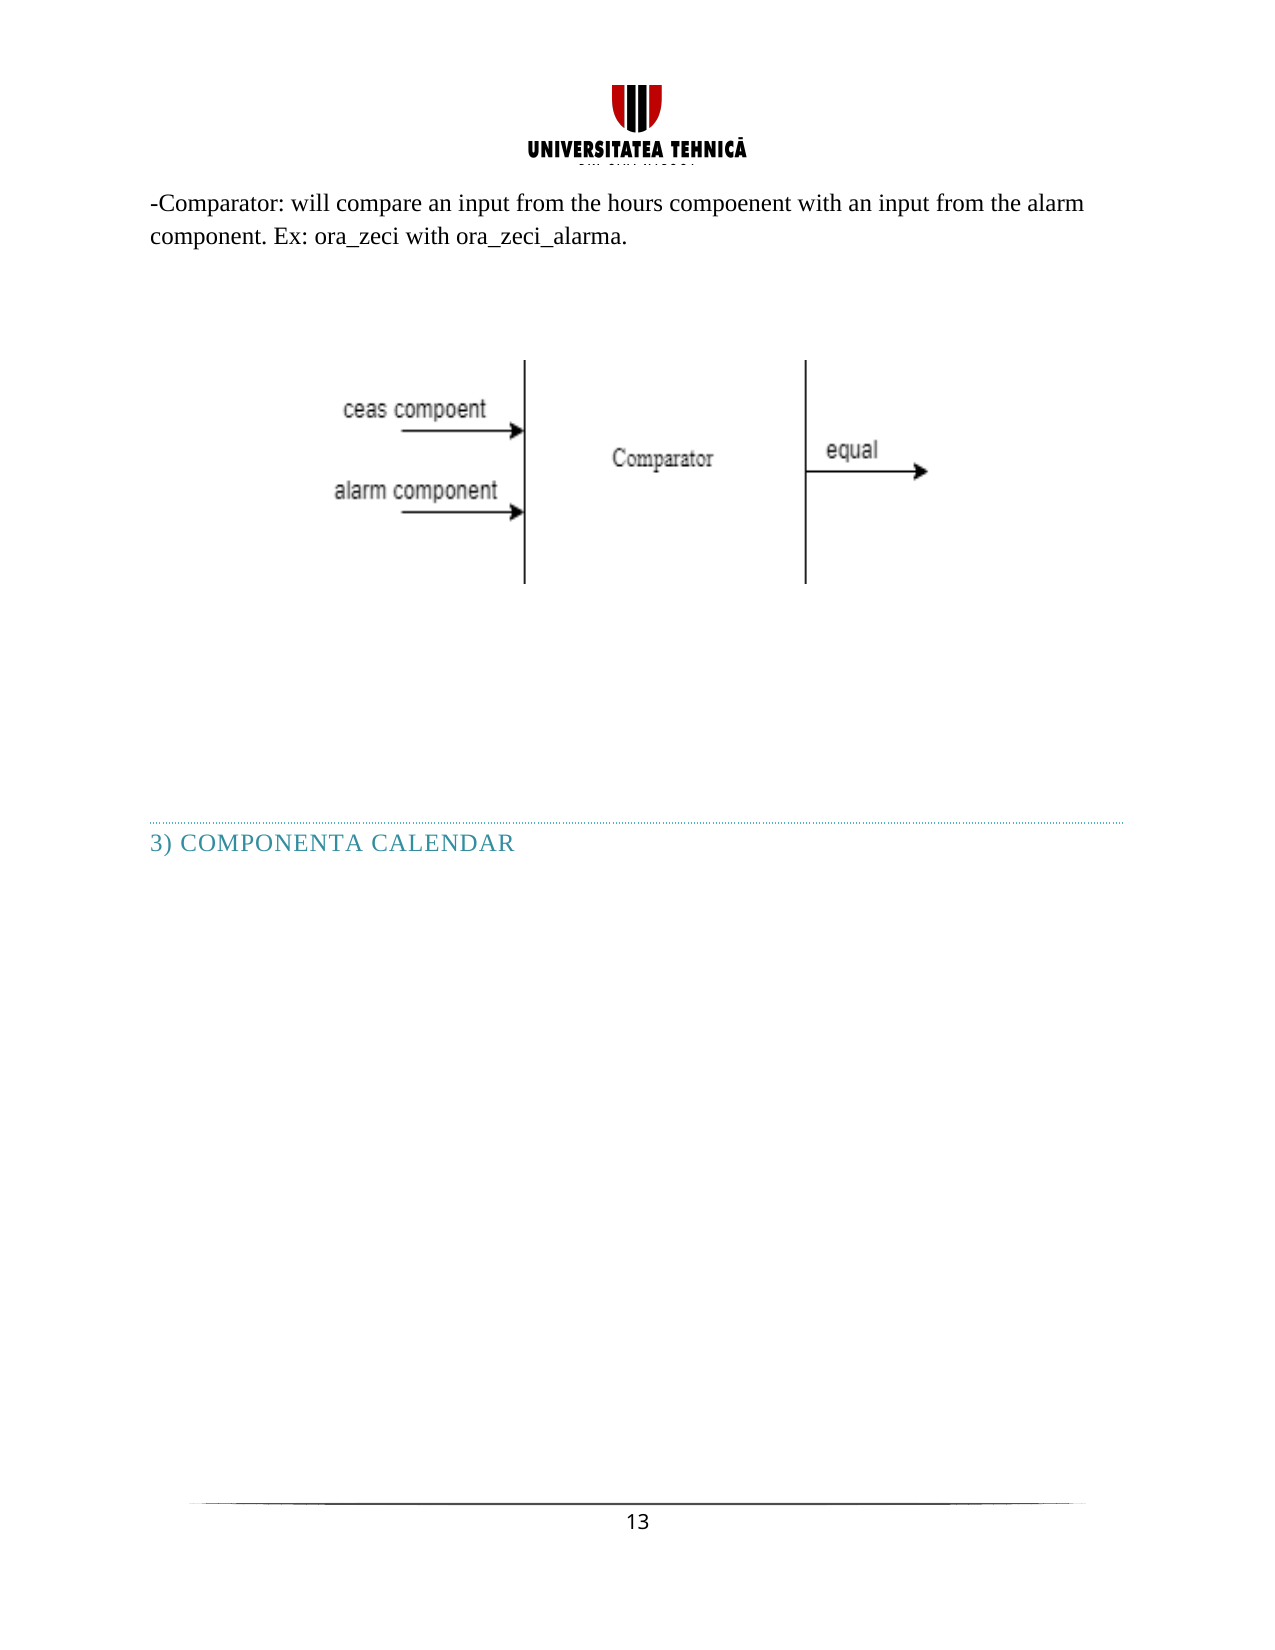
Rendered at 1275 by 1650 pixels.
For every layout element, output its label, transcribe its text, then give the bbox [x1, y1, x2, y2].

subtitle 3) Componenta calendar [150, 822, 1125, 857]
text -Comparator: will compare an input from the hours compoenent with an input from the alarm component. Ex: ora_zeci with ora_zeci_alarma. [150, 188, 1125, 250]
